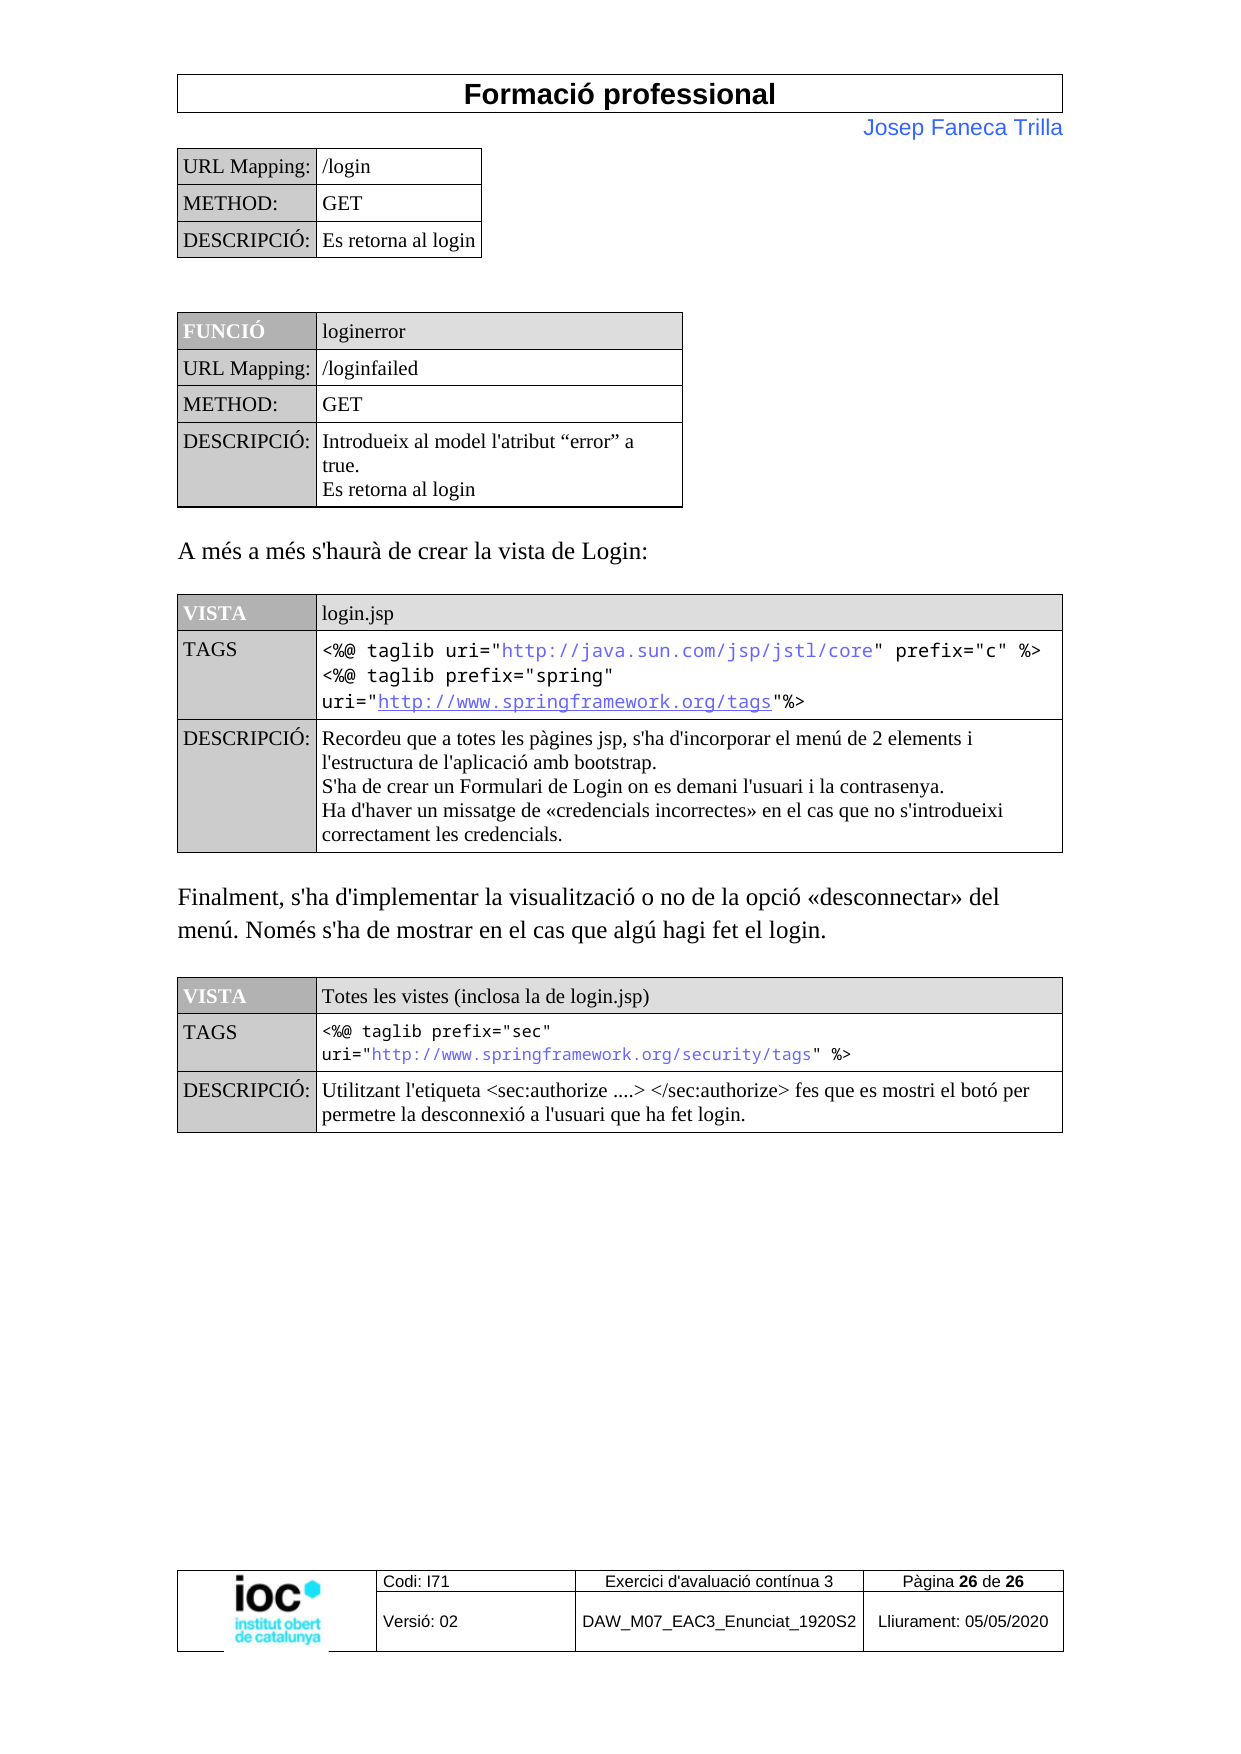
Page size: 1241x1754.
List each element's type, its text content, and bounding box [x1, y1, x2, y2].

table_cell TAGS [178, 631, 316, 719]
table_cell /login [317, 149, 481, 184]
table_cell <%@ taglib uri="http://java.sun.com/jsp/jstl/core" prefix="c" %> <%@ taglib prefix="spring" uri="http://www.springframework.org/tags"%> [317, 631, 1062, 719]
table_cell METHOD: [178, 185, 316, 221]
table_header login.jsp [317, 595, 1062, 630]
table_cell GET [317, 185, 481, 221]
table_cell Introdueix al model l'atribut “error” a true. Es retorna al login [317, 423, 682, 506]
table_header loginerror [317, 313, 682, 349]
picture [224, 1571, 329, 1652]
text Finalment, s'ha d'implementar la visualització o no de la opció «desconnectar» del menú. Només s'ha de mostrar en el cas que algú hagi fet el login. [177, 882, 1063, 944]
table_header FUNCIÓ [178, 313, 316, 349]
table_cell Recordeu que a totes les pàgines jsp, s'ha d'incorporar el menú de 2 elements i l'estructura de l'aplicació amb bootstrap. S'ha de crear un Formulari de Login on es demani l'usuari i la contrasenya. Ha d'haver un missatge de «credencials incorrectes» en el cas que no s'introdueixi correctament les credencials. [317, 720, 1062, 852]
table_cell TAGS [178, 1014, 316, 1071]
table_cell Es retorna al login [317, 222, 481, 257]
table_cell GET [317, 386, 682, 422]
table_cell <%@ taglib prefix="sec" uri="http://www.springframework.org/security/tags" %> [317, 1014, 1062, 1071]
table_header Totes les vistes (inclosa la de login.jsp) [317, 978, 1062, 1013]
table_header VISTA [178, 595, 316, 630]
table_cell DESCRIPCIÓ: [178, 1072, 316, 1132]
table_cell URL Mapping: [178, 350, 316, 385]
table_cell DESCRIPCIÓ: [178, 222, 316, 257]
table_header VISTA [178, 978, 316, 1013]
table_cell Utilitzant l'etiqueta <sec:authorize ....> </sec:authorize> fes que es mostri el botó per permetre la desconnexió a l'usuari que ha fet login. [317, 1072, 1062, 1132]
table_cell DESCRIPCIÓ: [178, 720, 316, 852]
text A més a més s'haurà de crear la vista de Login: [177, 536, 1063, 565]
table_cell DESCRIPCIÓ: [178, 423, 316, 506]
table_cell /loginfailed [317, 350, 682, 385]
table_cell METHOD: [178, 386, 316, 422]
table_cell URL Mapping: [178, 149, 316, 184]
